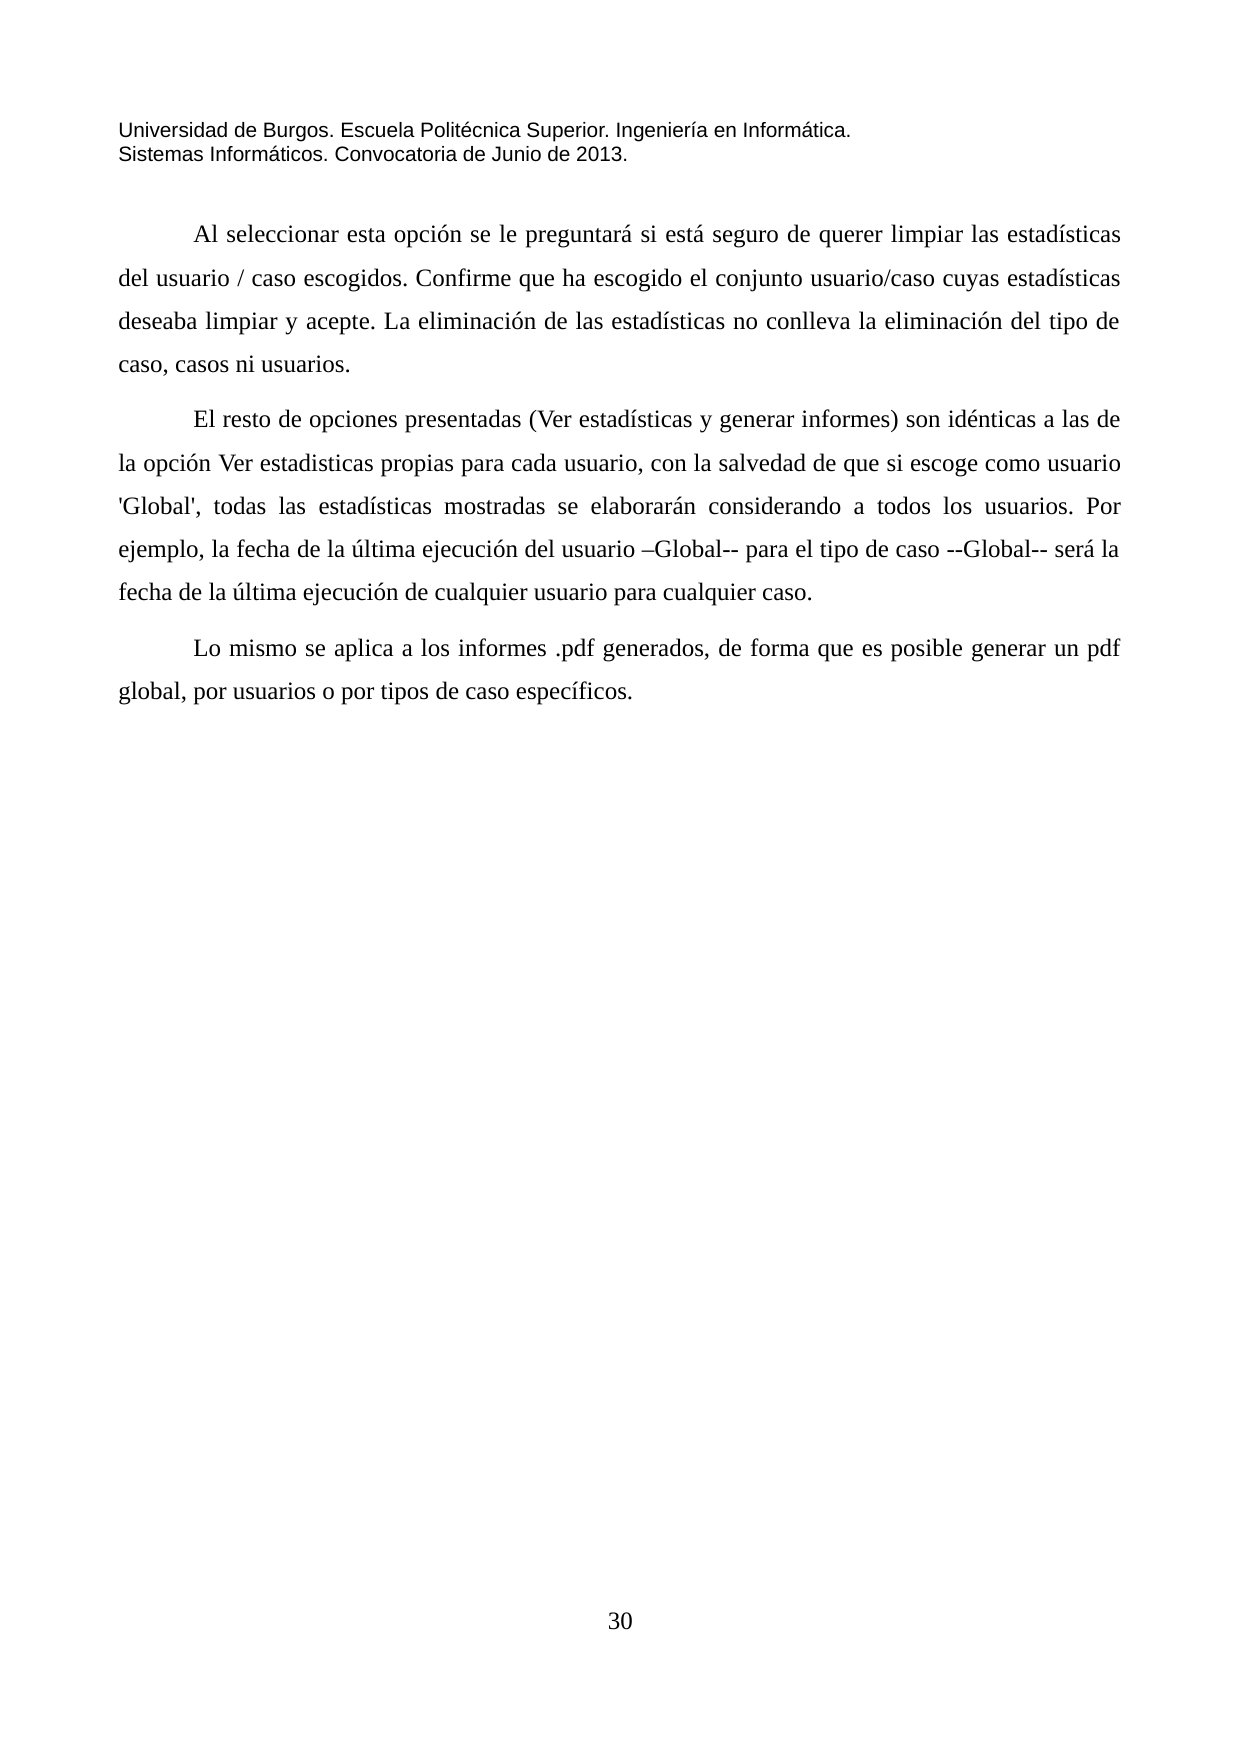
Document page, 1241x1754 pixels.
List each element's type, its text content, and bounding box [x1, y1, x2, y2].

text Al seleccionar esta opción se le preguntará si está seguro de querer limpiar las estadísticas del usuario / caso escogidos. Confirme que ha escogido el conjunto usuario/caso cuyas estadísticas deseaba limpiar y acepte. La eliminación de las estadísticas no conlleva la eliminación del tipo de caso, casos ni usuarios. [118, 219, 1122, 378]
text El resto de opciones presentadas (Ver estadísticas y generar informes) son idénticas a las de la opción Ver estadisticas propias para cada usuario, con la salvedad de que si escoge como usuario 'Global', todas las estadísticas mostradas se elaborarán considerando a todos los usuarios. Por ejemplo, la fecha de la última ejecución del usuario –Global-- para el tipo de caso --Global-- será la fecha de la última ejecución de cualquier usuario para cualquier caso. [118, 404, 1122, 606]
text Lo mismo se aplica a los informes .pdf generados, de forma que es posible generar un pdf global, por usuarios o por tipos de caso específicos. [118, 633, 1122, 704]
